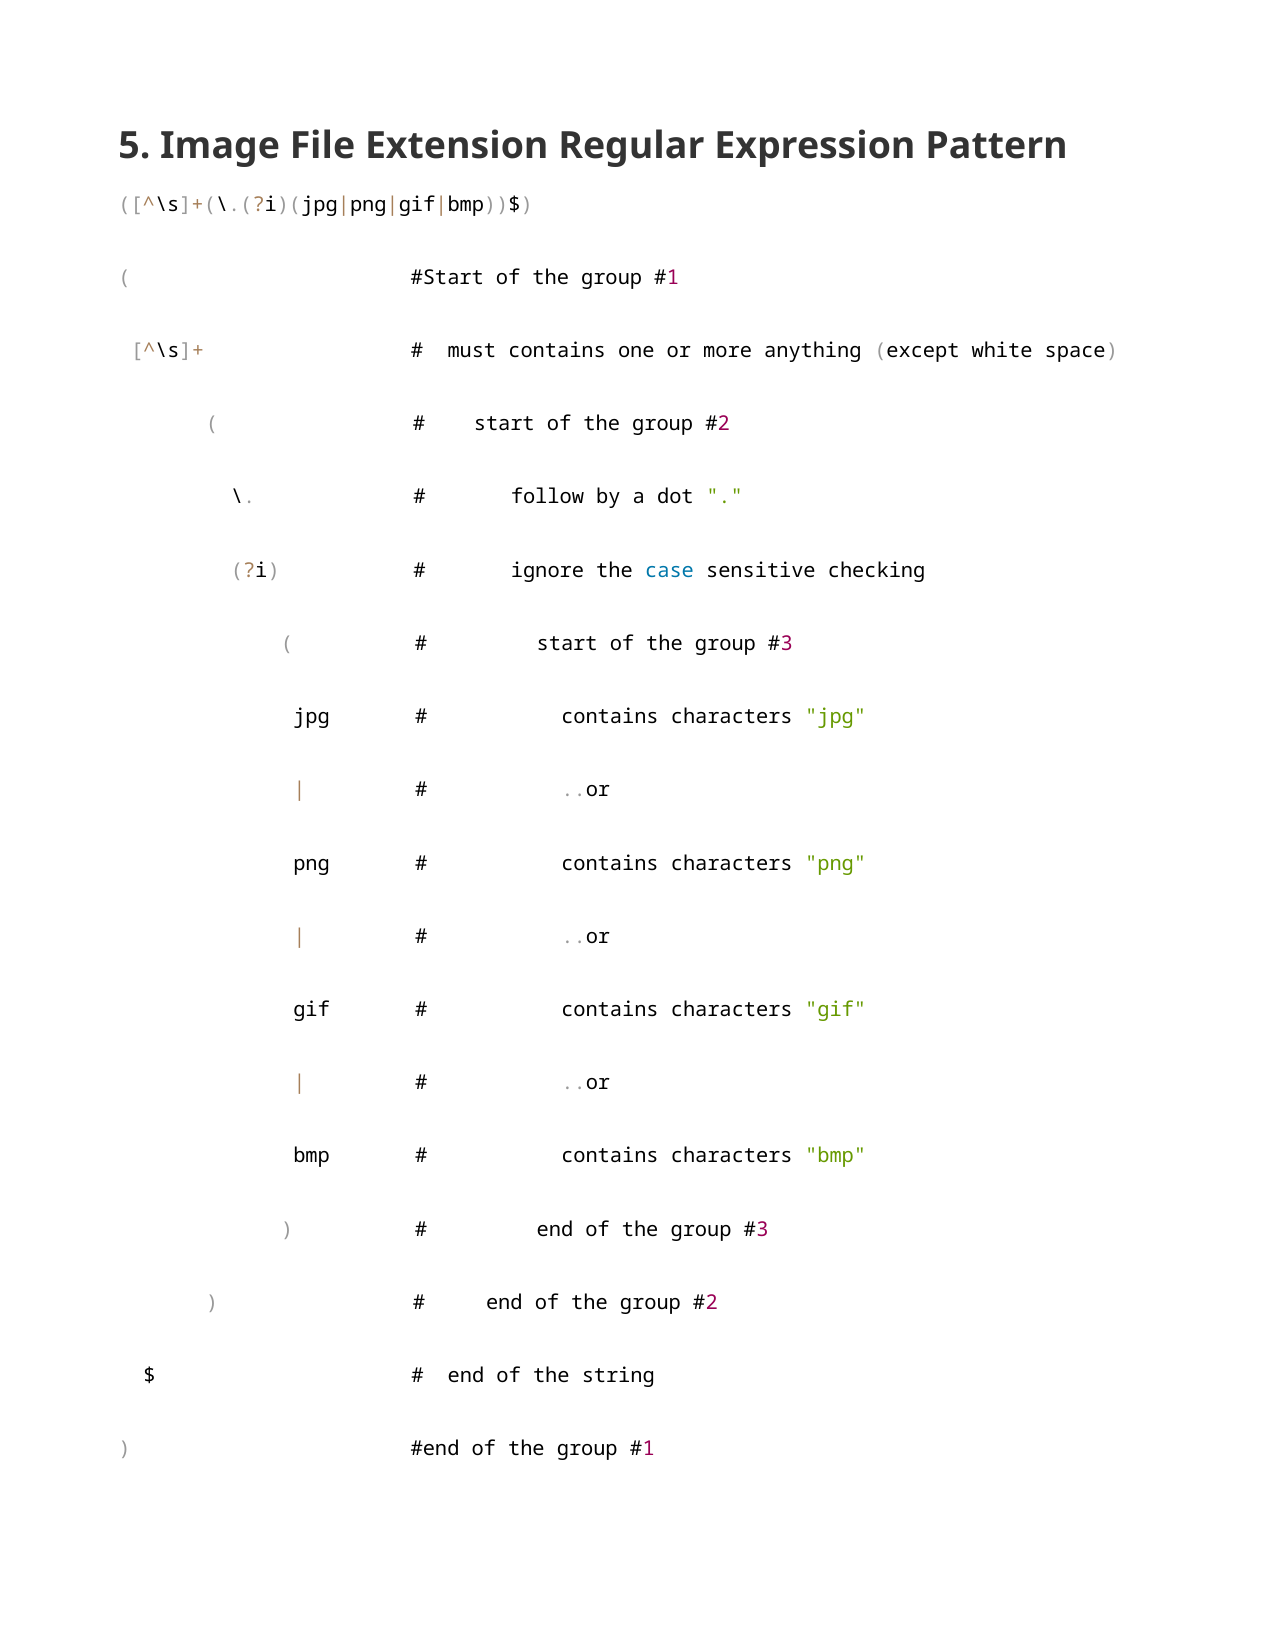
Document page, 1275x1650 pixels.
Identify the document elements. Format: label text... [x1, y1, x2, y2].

text gif # contains characters "gif" [118, 994, 1157, 1023]
text ( #Start of the group #1 [118, 263, 1157, 290]
text bmp # contains characters "bmp" [118, 1141, 1157, 1169]
text [^\s]+ # must contains one or more anything (except white space) [118, 336, 1157, 363]
text ([^\s]+(\.(?i)(jpg|png|gif|bmp))$) [118, 190, 1157, 218]
text | # ..or [118, 1068, 1157, 1096]
text (?i) # ignore the case sensitive checking [118, 555, 1157, 583]
text png # contains characters "png" [118, 848, 1157, 876]
text \. # follow by a dot "." [118, 482, 1157, 510]
text ) # end of the group #3 [118, 1214, 1157, 1242]
subtitle 5. Image File Extension Regular Expression Pattern [118, 118, 1157, 169]
text ( # start of the group #3 [118, 628, 1157, 656]
text ) # end of the group #2 [118, 1287, 1157, 1316]
text ( # start of the group #2 [118, 409, 1157, 437]
text | # ..or [118, 775, 1157, 803]
text ) #end of the group #1 [118, 1434, 1157, 1462]
text | # ..or [118, 921, 1157, 949]
text $ # end of the string [118, 1361, 1157, 1389]
text jpg # contains characters "jpg" [118, 702, 1157, 730]
